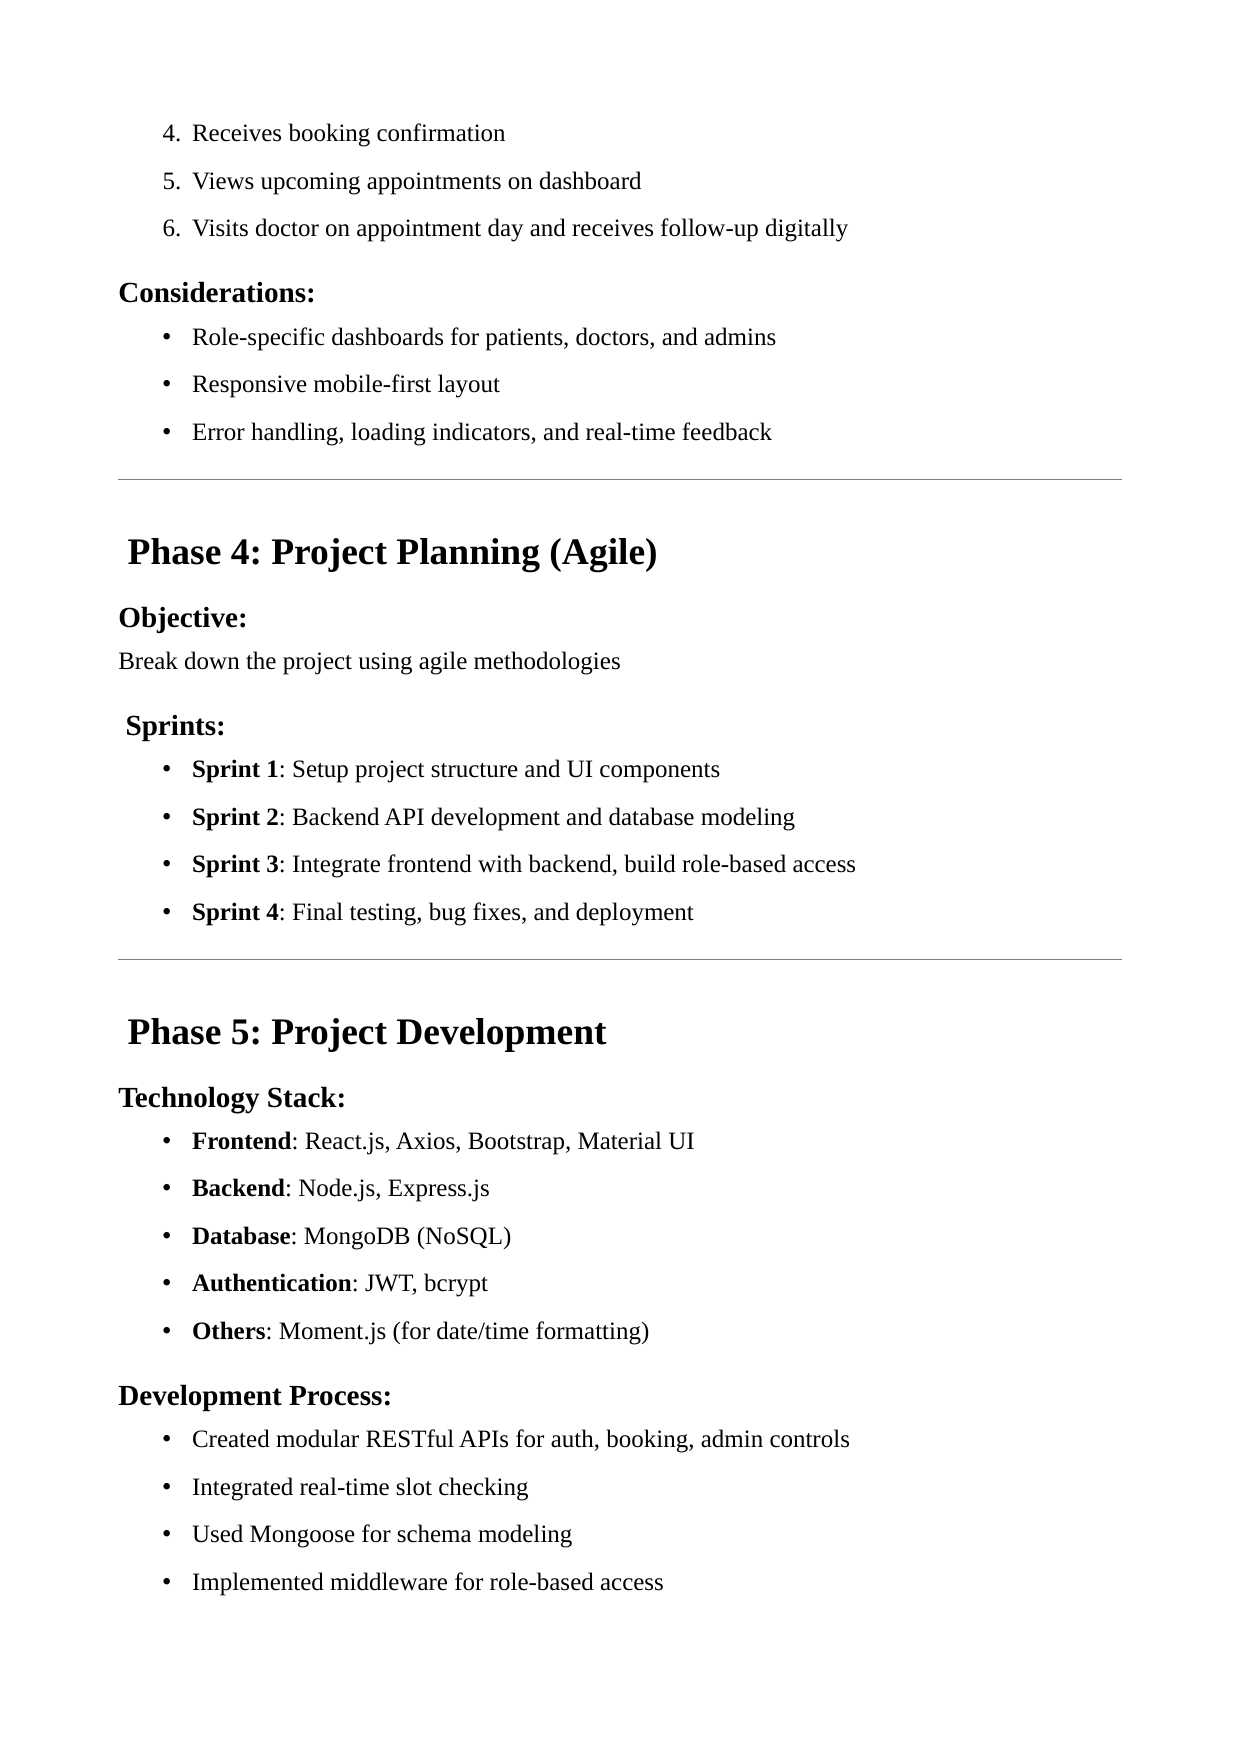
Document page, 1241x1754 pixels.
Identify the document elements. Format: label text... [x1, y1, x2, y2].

list Frontend: React.js, Axios, Bootstrap, Material UI [162, 1126, 1122, 1154]
subtitle Considerations: [118, 276, 1122, 309]
list Receives booking confirmation [162, 118, 1122, 147]
list Implemented middleware for role-based access [162, 1567, 1122, 1596]
list Others: Moment.js (for date/time formatting) [162, 1316, 1122, 1345]
subtitle Phase 4: Project Planning (Agile) [118, 529, 1122, 573]
list Role-specific dashboards for patients, doctors, and admins [162, 322, 1122, 350]
subtitle Phase 5: Project Development [118, 1009, 1122, 1053]
list Responsive mobile-first layout [162, 369, 1122, 398]
list Sprint 2: Backend API development and database modeling [162, 802, 1122, 830]
list Used Mongoose for schema modeling [162, 1519, 1122, 1548]
subtitle Objective: [118, 600, 1122, 633]
subtitle Sprints: [118, 708, 1122, 741]
list Database: MongoDB (NoSQL) [162, 1221, 1122, 1250]
list Backend: Node.js, Express.js [162, 1173, 1122, 1202]
list Authentication: JWT, bcrypt [162, 1268, 1122, 1297]
list Created modular RESTful APIs for auth, booking, admin controls [162, 1424, 1122, 1453]
list Sprint 3: Integrate frontend with backend, build role-based access [162, 849, 1122, 878]
list Visits doctor on appointment day and receives follow-up digitally [162, 213, 1122, 242]
list Error handling, loading indicators, and real-time feedback [162, 417, 1122, 446]
list Sprint 1: Setup project structure and UI components [162, 754, 1122, 783]
list Views upcoming appointments on dashboard [162, 166, 1122, 194]
list Integrated real-time slot checking [162, 1472, 1122, 1501]
subtitle Technology Stack: [118, 1080, 1122, 1113]
list Sprint 4: Final testing, bug fixes, and deployment [162, 897, 1122, 926]
text Break down the project using agile methodologies [118, 646, 1122, 674]
subtitle Development Process: [118, 1378, 1122, 1412]
